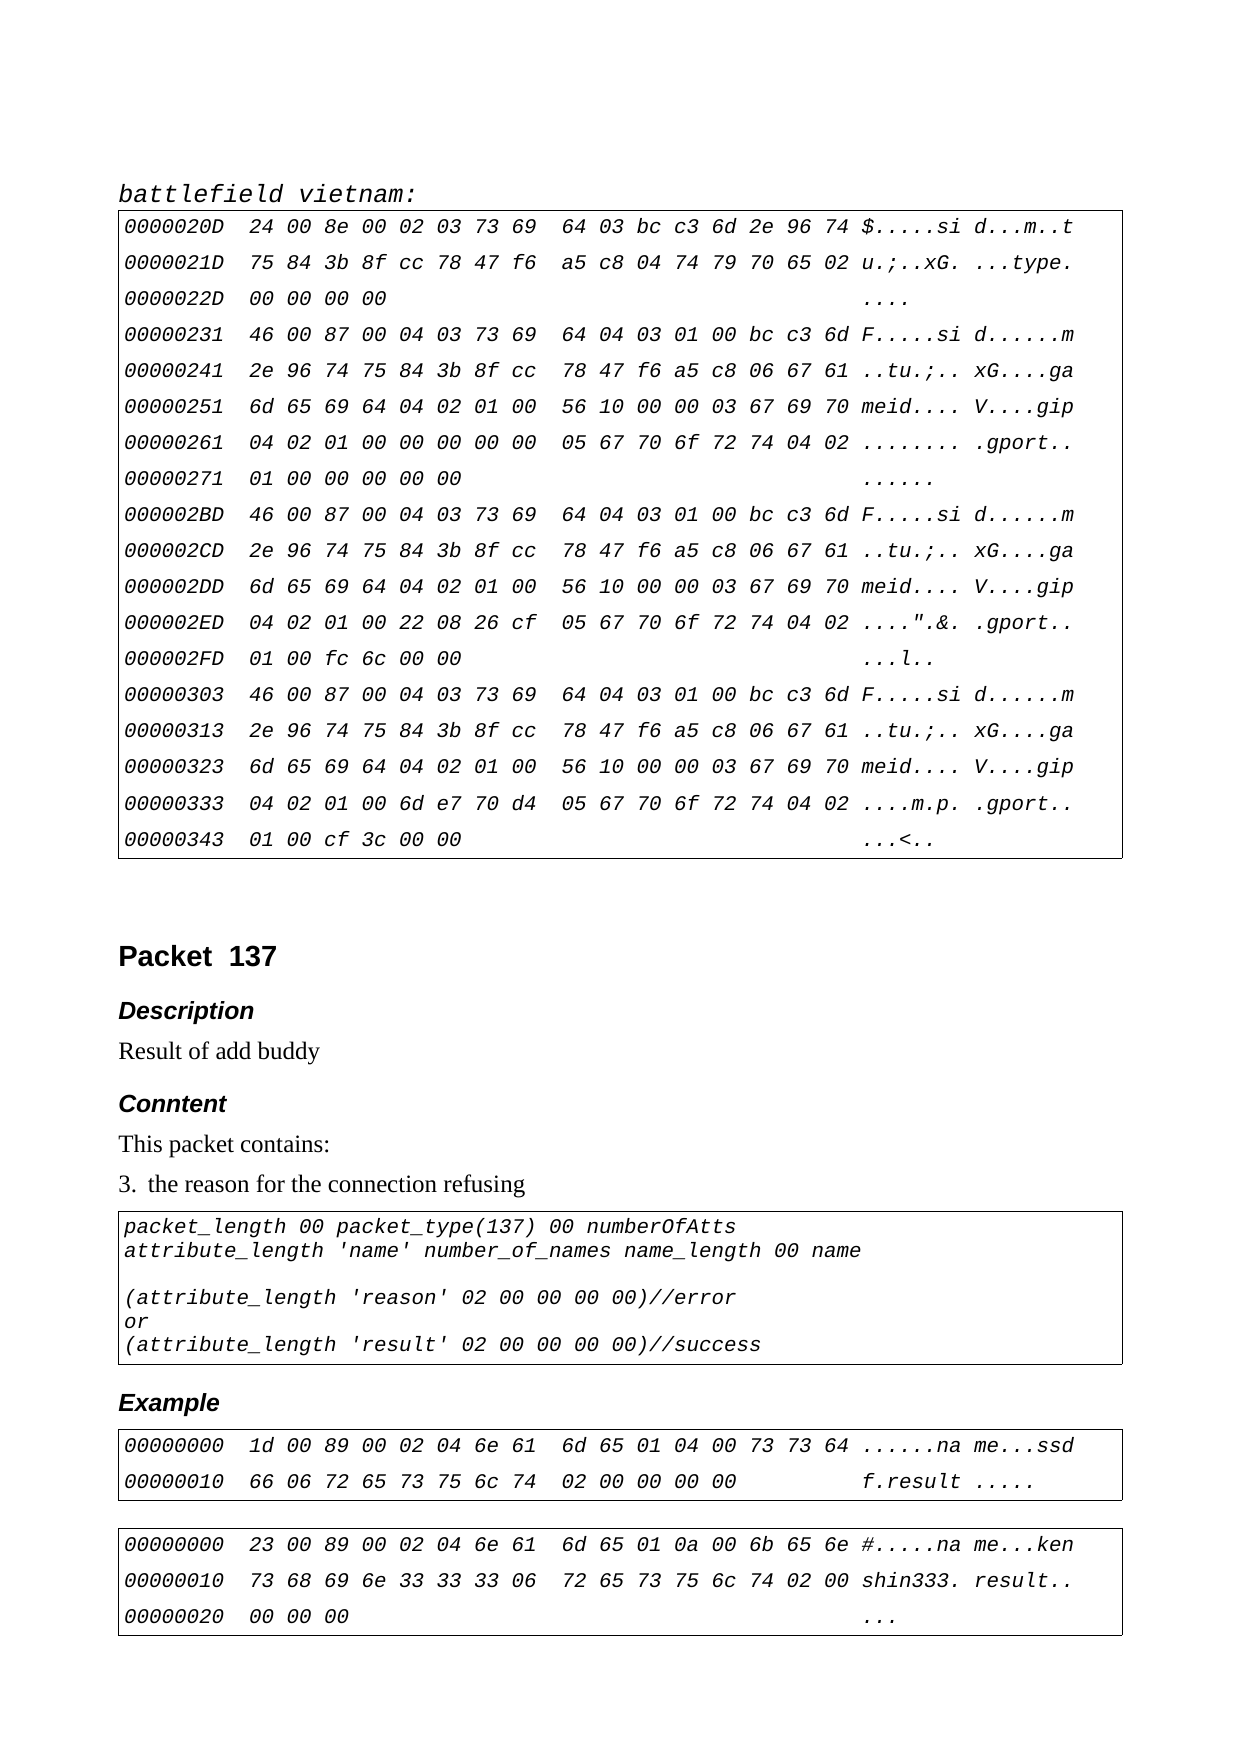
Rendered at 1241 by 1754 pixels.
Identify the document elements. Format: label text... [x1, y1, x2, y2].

text This packet contains: [118, 1130, 1122, 1158]
table_header 00000000 23 00 89 00 02 04 6e 61 6d 65 01 0a 00 6b 65 6e #.....na me...ken 00000010 73 68 69 6e 33 33 33 06 72 65 73 75 6c 74 02 00 shin333. result.. 00000020 00 00 00 ... [119, 1529, 1122, 1635]
subtitle Description [118, 997, 1122, 1025]
subtitle Example [118, 1389, 1122, 1416]
table_header 0000020D 24 00 8e 00 02 03 73 69 64 03 bc c3 6d 2e 96 74 $.....si d...m..t 0000021D 75 84 3b 8f cc 78 47 f6 a5 c8 04 74 79 70 65 02 u.;..xG. ...type. 0000022D 00 00 00 00 .... 00000231 46 00 87 00 04 03 73 69 64 04 03 01 00 bc c3 6d F.....si d......m 00000241 2e 96 74 75 84 3b 8f cc 78 47 f6 a5 c8 06 67 61 ..tu.;.. xG....ga 00000251 6d 65 69 64 04 02 01 00 56 10 00 00 03 67 69 70 meid.... V....gip 00000261 04 02 01 00 00 00 00 00 05 67 70 6f 72 74 04 02 ........ .gport.. 00000271 01 00 00 00 00 00 ...... 000002BD 46 00 87 00 04 03 73 69 64 04 03 01 00 bc c3 6d F.....si d......m 000002CD 2e 96 74 75 84 3b 8f cc 78 47 f6 a5 c8 06 67 61 ..tu.;.. xG....ga 000002DD 6d 65 69 64 04 02 01 00 56 10 00 00 03 67 69 70 meid.... V....gip 000002ED 04 02 01 00 22 08 26 cf 05 67 70 6f 72 74 04 02 ....".&. .gport.. 000002FD 01 00 fc 6c 00 00 ...l.. 00000303 46 00 87 00 04 03 73 69 64 04 03 01 00 bc c3 6d F.....si d......m 00000313 2e 96 74 75 84 3b 8f cc 78 47 f6 a5 c8 06 67 61 ..tu.;.. xG....ga 00000323 6d 65 69 64 04 02 01 00 56 10 00 00 03 67 69 70 meid.... V....gip 00000333 04 02 01 00 6d e7 70 d4 05 67 70 6f 72 74 04 02 ....m.p. .gport.. 00000343 01 00 cf 3c 00 00 ...<.. [119, 211, 1122, 858]
table_header 00000000 1d 00 89 00 02 04 6e 61 6d 65 01 04 00 73 73 64 ......na me...ssd 00000010 66 06 72 65 73 75 6c 74 02 00 00 00 00 f.result ..... [119, 1430, 1122, 1500]
text battlefield vietnam: [118, 182, 1122, 210]
list the reason for the connection refusing [118, 1171, 1122, 1198]
subtitle Packet 137 [118, 939, 1122, 972]
subtitle Conntent [118, 1090, 1122, 1118]
table_header packet_length 00 packet_type(137) 00 numberOfAtts attribute_length 'name' number_of_names name_length 00 name (attribute_length 'reason' 02 00 00 00 00)//error or (attribute_length 'result' 02 00 00 00 00)//success [119, 1212, 1122, 1364]
text Result of add buddy [118, 1037, 1122, 1065]
